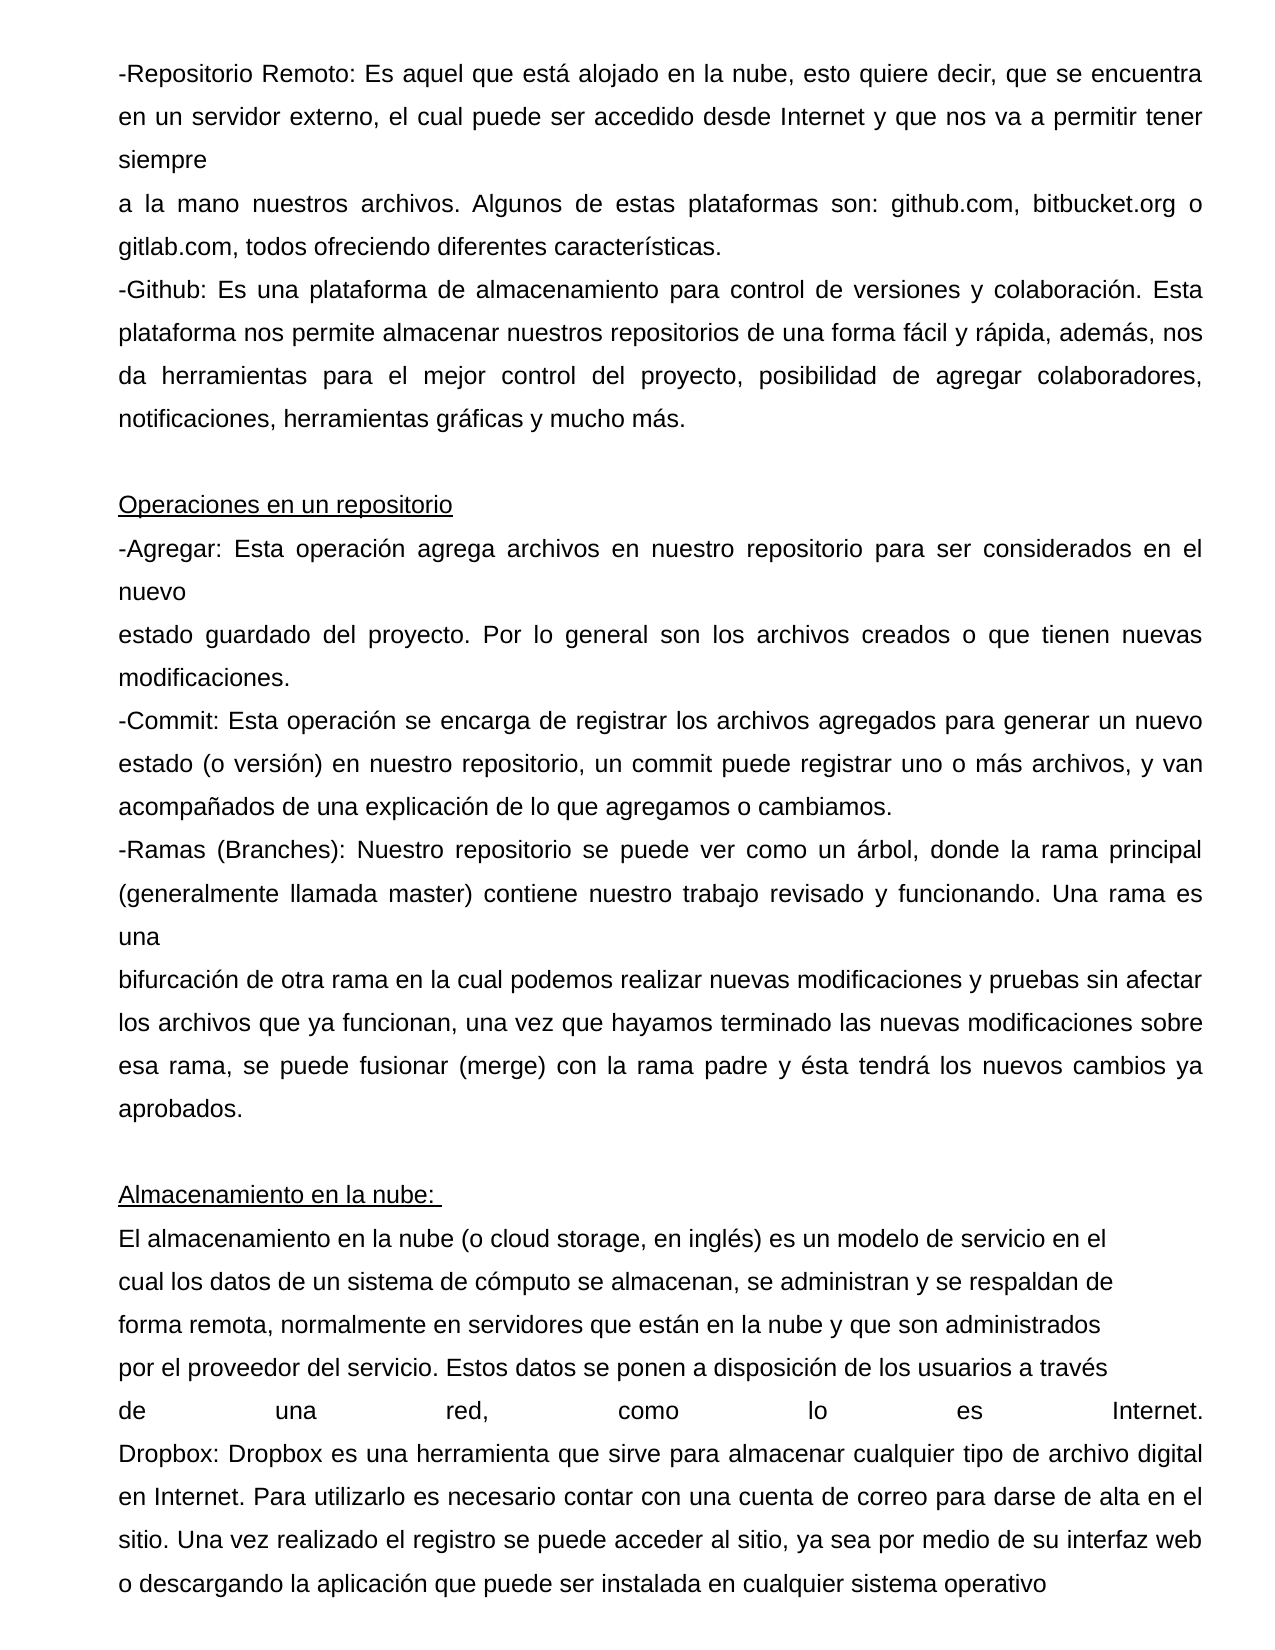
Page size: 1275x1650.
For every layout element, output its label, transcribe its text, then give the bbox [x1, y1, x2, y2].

text bifurcación de otra rama en la cual podemos realizar nuevas modificaciones y pruebas sin afectar los archivos que ya funcionan, una vez que hayamos terminado las nuevas modificaciones sobre esa rama, se puede fusionar (merge) con la rama padre y ésta tendrá los nuevos cambios ya aprobados. [118, 965, 1205, 1166]
text -Ramas (Branches): Nuestro repositorio se puede ver como un árbol, donde la rama principal (generalmente llamada master) contiene nuestro trabajo revisado y funcionando. Una rama es una [118, 835, 1205, 950]
text -Repositorio Remoto: Es aquel que está alojado en la nube, esto quiere decir, que se encuentra en un servidor externo, el cual puede ser accedido desde Internet y que nos va a permitir tener siempre [118, 59, 1205, 174]
text Operaciones en un repositorio [118, 490, 1205, 519]
text forma remota, normalmente en servidores que están en la nube y que son administrados [118, 1310, 1205, 1338]
text de una red, como lo es Internet. Dropbox: Dropbox es una herramienta que sirve para almacenar cualquier tipo de archivo digital en Internet. Para utilizarlo es necesario contar con una cuenta de correo para darse de alta en el sitio. Una vez realizado el registro se puede acceder al sitio, ya sea por medio de su interfaz web o descargando la aplicación que puede ser instalada en cualquier sistema operativo [118, 1396, 1205, 1597]
text -Agregar: Esta operación agrega archivos en nuestro repositorio para ser considerados en el nuevo [118, 533, 1205, 605]
text -Commit: Esta operación se encarga de registrar los archivos agregados para generar un nuevo estado (o versión) en nuestro repositorio, un commit puede registrar uno o más archivos, y van acompañados de una explicación de lo que agregamos o cambiamos. [118, 706, 1205, 821]
text cual los datos de un sistema de cómputo se almacenan, se administran y se respaldan de [118, 1267, 1205, 1295]
text El almacenamiento en la nube (o cloud storage, en inglés) es un modelo de servicio en el [118, 1223, 1205, 1252]
text a la mano nuestros archivos. Algunos de estas plataformas son: github.com, bitbucket.org o gitlab.com, todos ofreciendo diferentes características. [118, 188, 1205, 260]
text -Github: Es una plataforma de almacenamiento para control de versiones y colaboración. Esta plataforma nos permite almacenar nuestros repositorios de una forma fácil y rápida, además, nos da herramientas para el mejor control del proyecto, posibilidad de agregar colaboradores, notificaciones, herramientas gráficas y mucho más. [118, 275, 1205, 433]
text estado guardado del proyecto. Por lo general son los archivos creados o que tienen nuevas modificaciones. [118, 620, 1205, 692]
text por el proveedor del servicio. Estos datos se ponen a disposición de los usuarios a través [118, 1353, 1205, 1382]
text Almacenamiento en la nube: [118, 1180, 1205, 1209]
